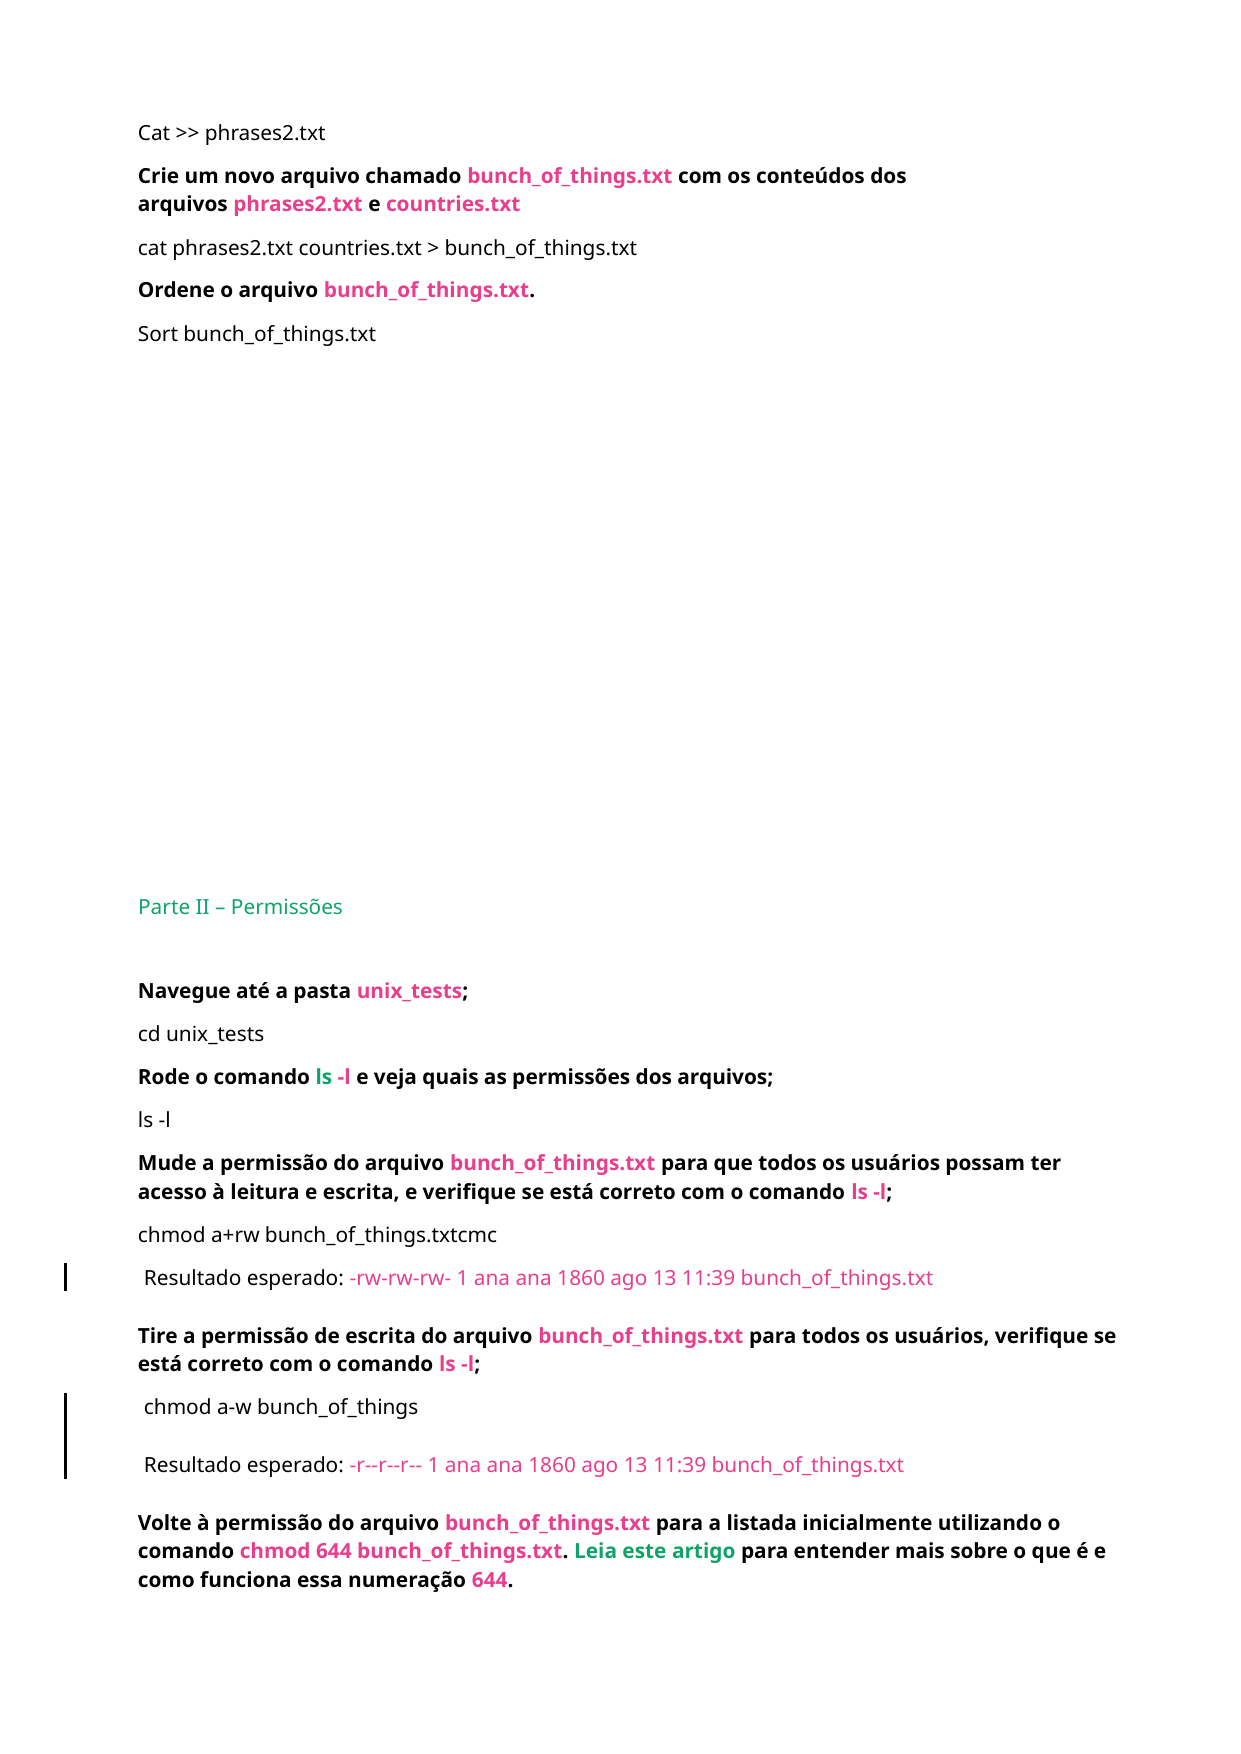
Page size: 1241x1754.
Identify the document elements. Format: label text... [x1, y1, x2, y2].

list Cat >> phrases2.txt [64, 118, 1123, 147]
subtitle Parte II – Permissões [64, 892, 1123, 921]
list Ordene o arquivo bunch_of_things.txt. [64, 276, 1123, 304]
list Sort bunch_of_things.txt [64, 319, 1123, 347]
list cat phrases2.txt countries.txt > bunch_of_things.txt [64, 233, 1123, 261]
list Crie um novo arquivo chamado bunch_of_things.txt com os conteúdos dos arquivos phrases2.txt e countries.txt [64, 161, 1123, 218]
list chmod a-w bunch_of_things [64, 1392, 1123, 1421]
list ls -l [64, 1106, 1123, 1134]
list Mude a permissão do arquivo bunch_of_things.txt para que todos os usuários possam ter acesso à leitura e escrita, e verifique se está correto com o comando ls -l; [64, 1148, 1123, 1205]
list Volte à permissão do arquivo bunch_of_things.txt para a listada inicialmente utilizando o comando chmod 644 bunch_of_things.txt. Leia este artigo para entender mais sobre o que é e como funciona essa numeração 644. [64, 1508, 1123, 1593]
list chmod a+rw bunch_of_things.txtcmc [64, 1220, 1123, 1248]
list cd unix_tests [64, 1019, 1123, 1048]
list Rode o comando ls -l e veja quais as permissões dos arquivos; [64, 1062, 1123, 1091]
list Resultado esperado: -rw-rw-rw- 1 ana ana 1860 ago 13 11:39 bunch_of_things.txt [67, 1263, 1123, 1291]
list Navegue até a pasta unix_tests; [64, 976, 1123, 1005]
list Tire a permissão de escrita do arquivo bunch_of_things.txt para todos os usuários, verifique se está correto com o comando ls -l; [64, 1321, 1123, 1378]
list Resultado esperado: -r--r--r-- 1 ana ana 1860 ago 13 11:39 bunch_of_things.txt [67, 1450, 1123, 1479]
